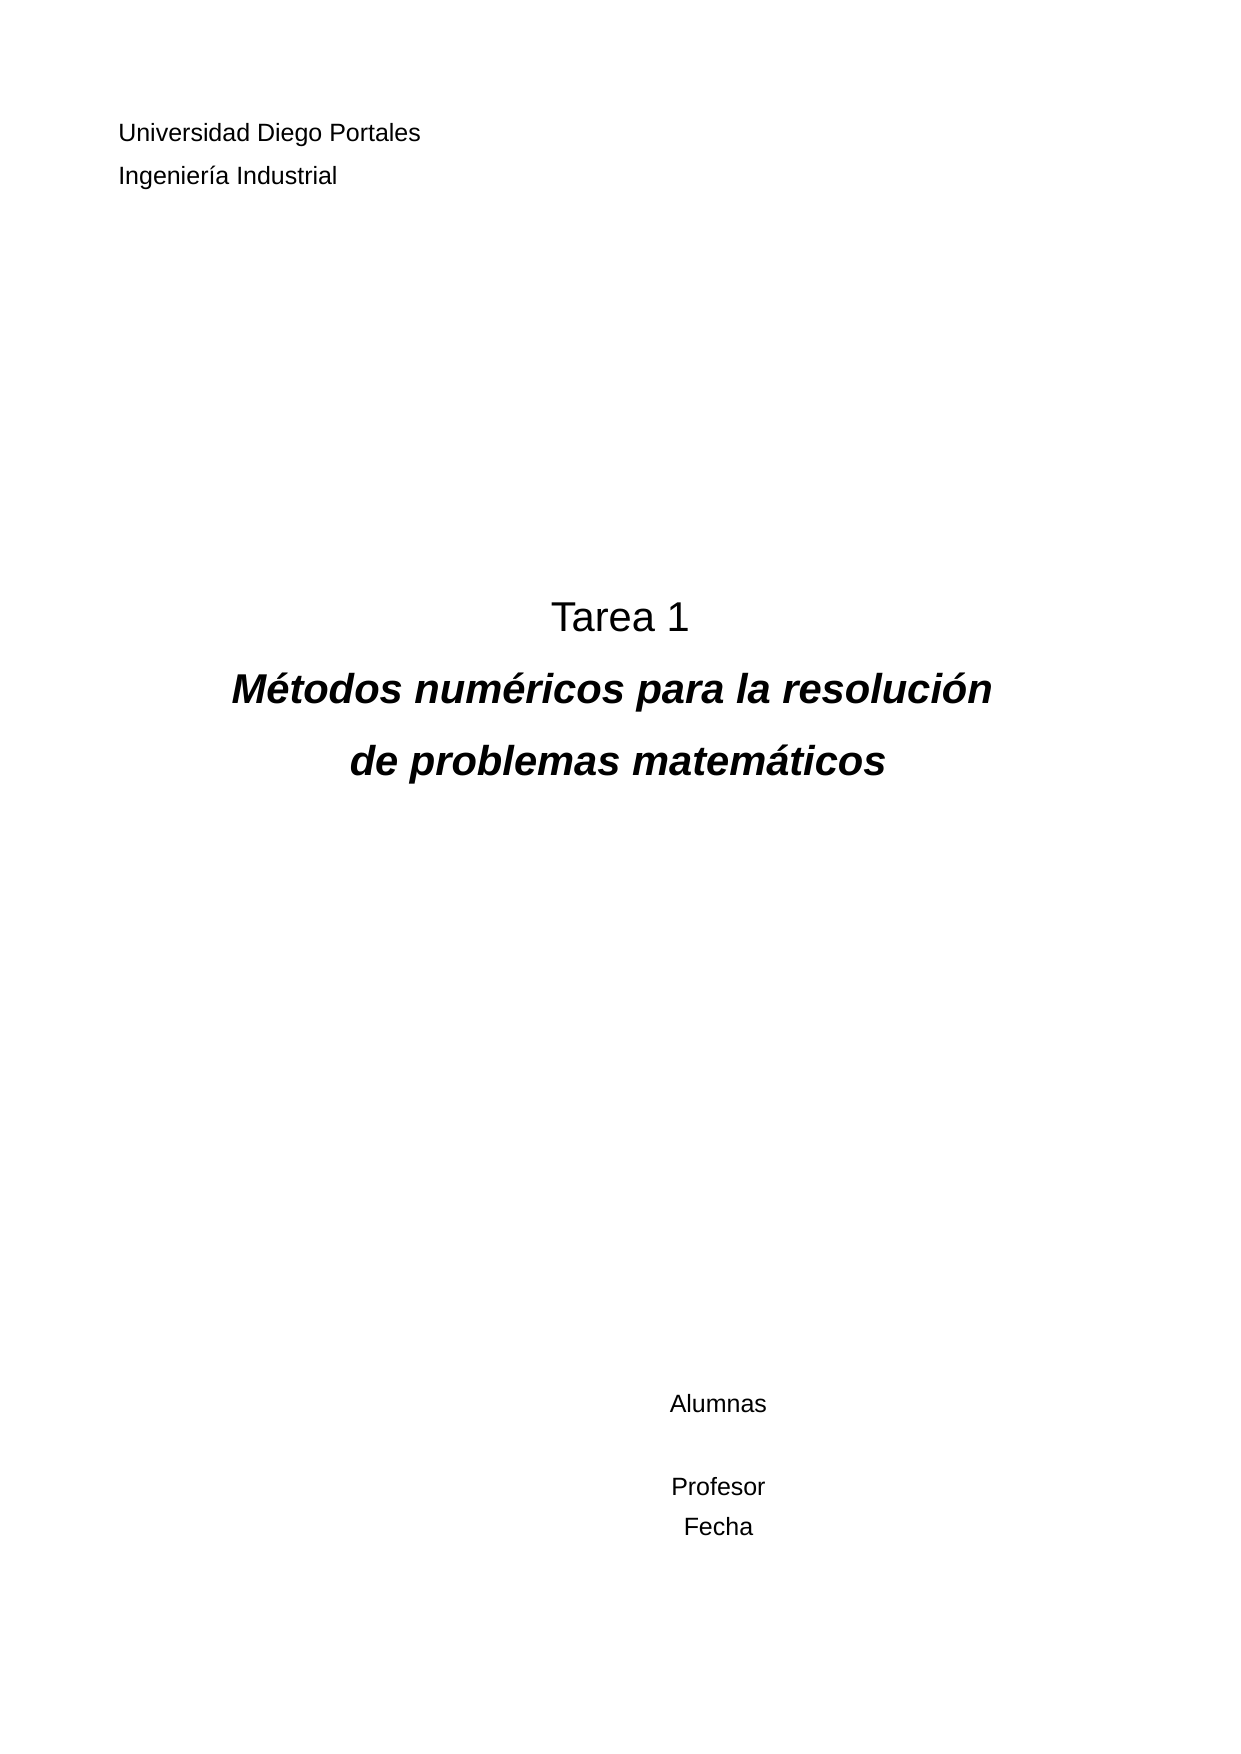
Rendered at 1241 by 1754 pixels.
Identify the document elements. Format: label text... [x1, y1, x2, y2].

text Ingeniería Industrial [118, 161, 1122, 190]
table_cell [834, 1466, 1122, 1507]
table_cell Profesor [602, 1466, 834, 1507]
table_cell [834, 1507, 1122, 1547]
text Universidad Diego Portales [118, 118, 1122, 147]
text de problemas matemáticos [118, 736, 1122, 784]
table_cell Fecha [602, 1507, 834, 1547]
text Tarea 1 [118, 592, 1122, 640]
table_header Alumnas [602, 1383, 834, 1466]
table_header [834, 1383, 1122, 1466]
text Métodos numéricos para la resolución [118, 664, 1122, 712]
